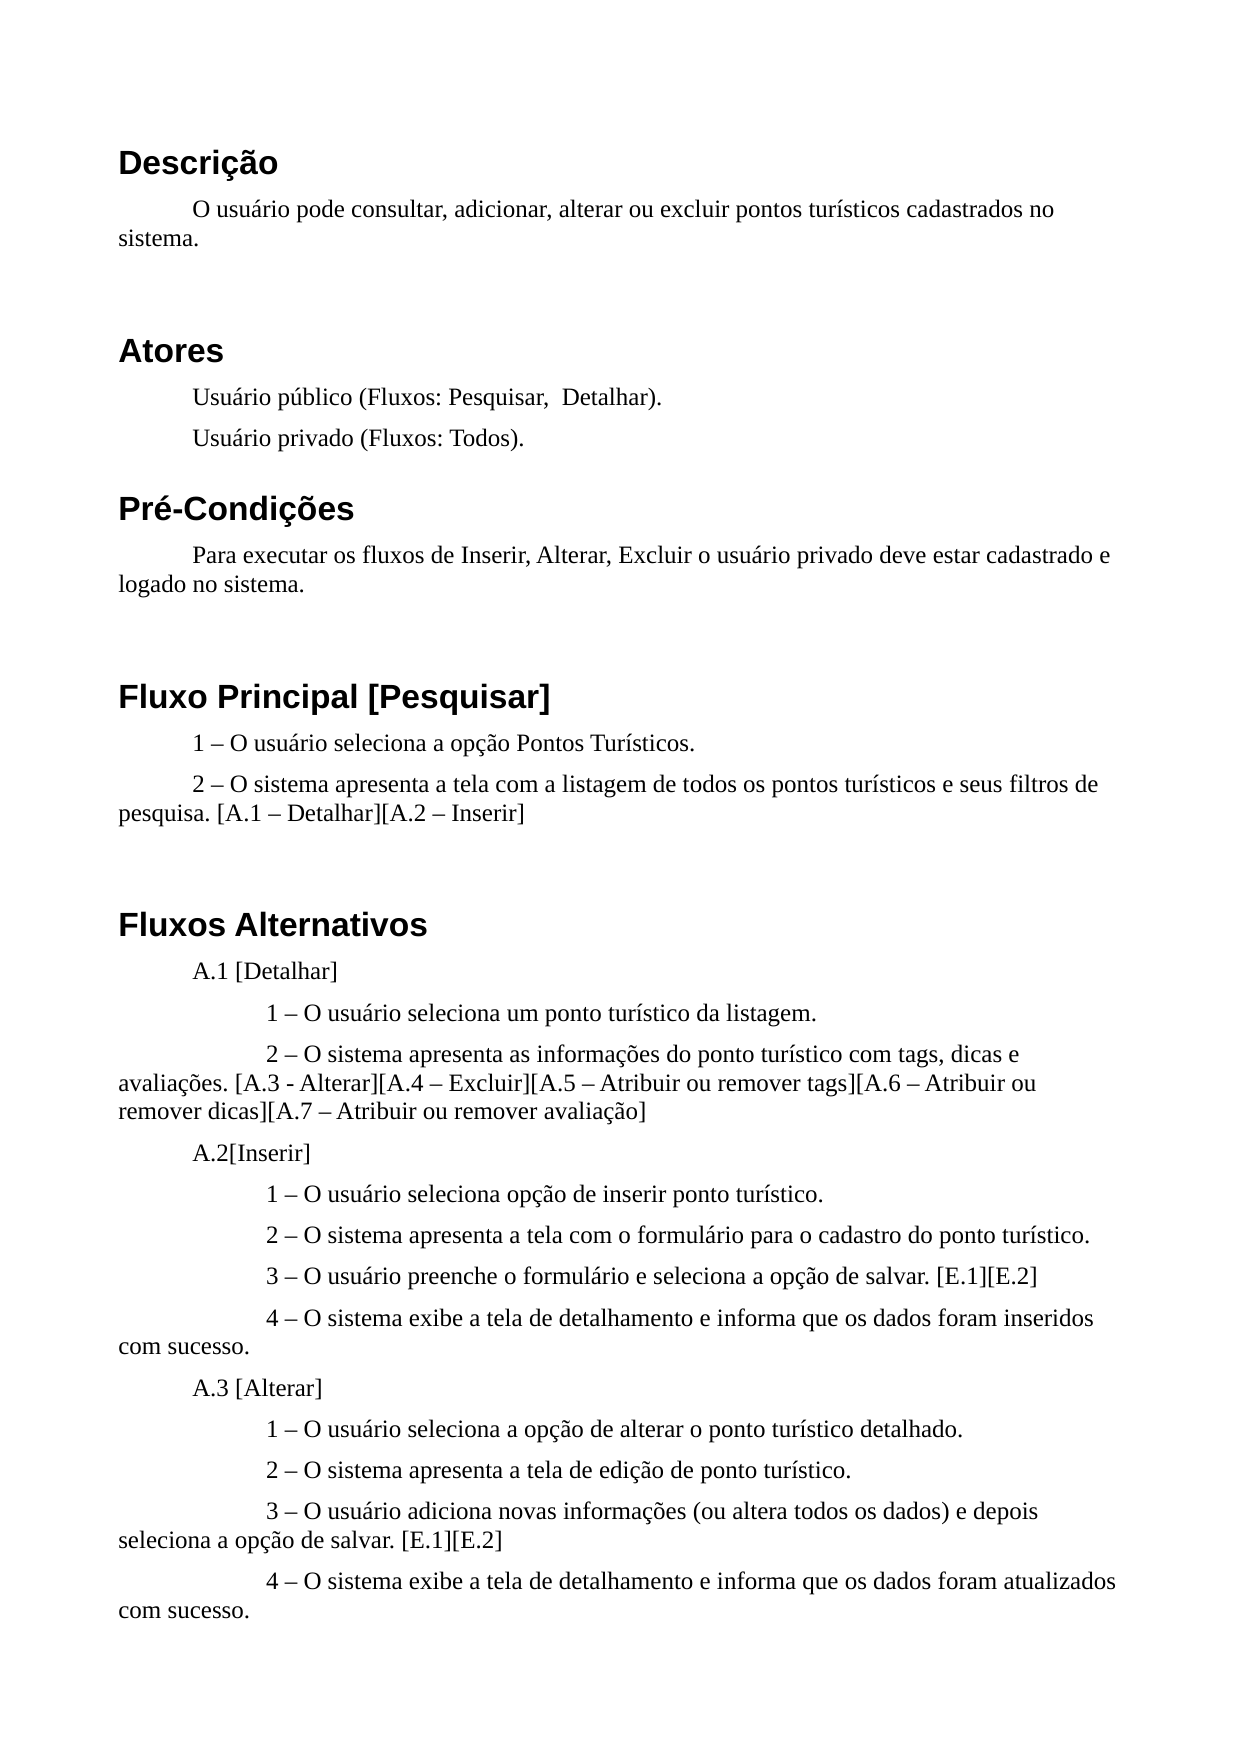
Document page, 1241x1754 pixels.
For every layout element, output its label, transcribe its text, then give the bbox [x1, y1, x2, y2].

subtitle Pré-Condições [118, 489, 1122, 528]
text 2 – O sistema apresenta a tela com o formulário para o cadastro do ponto turístico. [118, 1220, 1122, 1249]
text 3 – O usuário preenche o formulário e seleciona a opção de salvar. [E.1][E.2] [118, 1261, 1122, 1290]
text 3 – O usuário adiciona novas informações (ou altera todos os dados) e depois seleciona a opção de salvar. [E.1][E.2] [118, 1496, 1122, 1554]
subtitle Descrição [118, 143, 1122, 182]
subtitle Atores [118, 331, 1122, 369]
text 2 – O sistema apresenta a tela com a listagem de todos os pontos turísticos e seus filtros de pesquisa. [A.1 – Detalhar][A.2 – Inserir] [118, 769, 1122, 826]
text A.3 [Alterar] [118, 1373, 1122, 1401]
text 4 – O sistema exibe a tela de detalhamento e informa que os dados foram inseridos com sucesso. [118, 1303, 1122, 1360]
subtitle Fluxo Principal [Pesquisar] [118, 677, 1122, 715]
text 2 – O sistema apresenta a tela de edição de ponto turístico. [118, 1455, 1122, 1484]
subtitle Fluxos Alternativos [118, 905, 1122, 944]
text 1 – O usuário seleciona opção de inserir ponto turístico. [118, 1179, 1122, 1208]
text 1 – O usuário seleciona a opção de alterar o ponto turístico detalhado. [118, 1414, 1122, 1443]
text 4 – O sistema exibe a tela de detalhamento e informa que os dados foram atualizados com sucesso. [118, 1566, 1122, 1624]
text 1 – O usuário seleciona um ponto turístico da listagem. [118, 998, 1122, 1026]
text 1 – O usuário seleciona a opção Pontos Turísticos. [118, 728, 1122, 756]
text Para executar os fluxos de Inserir, Alterar, Excluir o usuário privado deve estar cadastrado e logado no sistema. [118, 540, 1122, 598]
text 2 – O sistema apresenta as informações do ponto turístico com tags, dicas e avaliações. [A.3 - Alterar][A.4 – Excluir][A.5 – Atribuir ou remover tags][A.6 – Atribuir ou remover dicas][A.7 – Atribuir ou remover avaliação] [118, 1039, 1122, 1125]
text Usuário público (Fluxos: Pesquisar, Detalhar). [118, 382, 1122, 410]
text A.2[Inserir] [118, 1138, 1122, 1166]
text O usuário pode consultar, adicionar, alterar ou excluir pontos turísticos cadastrados no sistema. [118, 194, 1122, 252]
text Usuário privado (Fluxos: Todos). [118, 423, 1122, 452]
text A.1 [Detalhar] [118, 956, 1122, 985]
